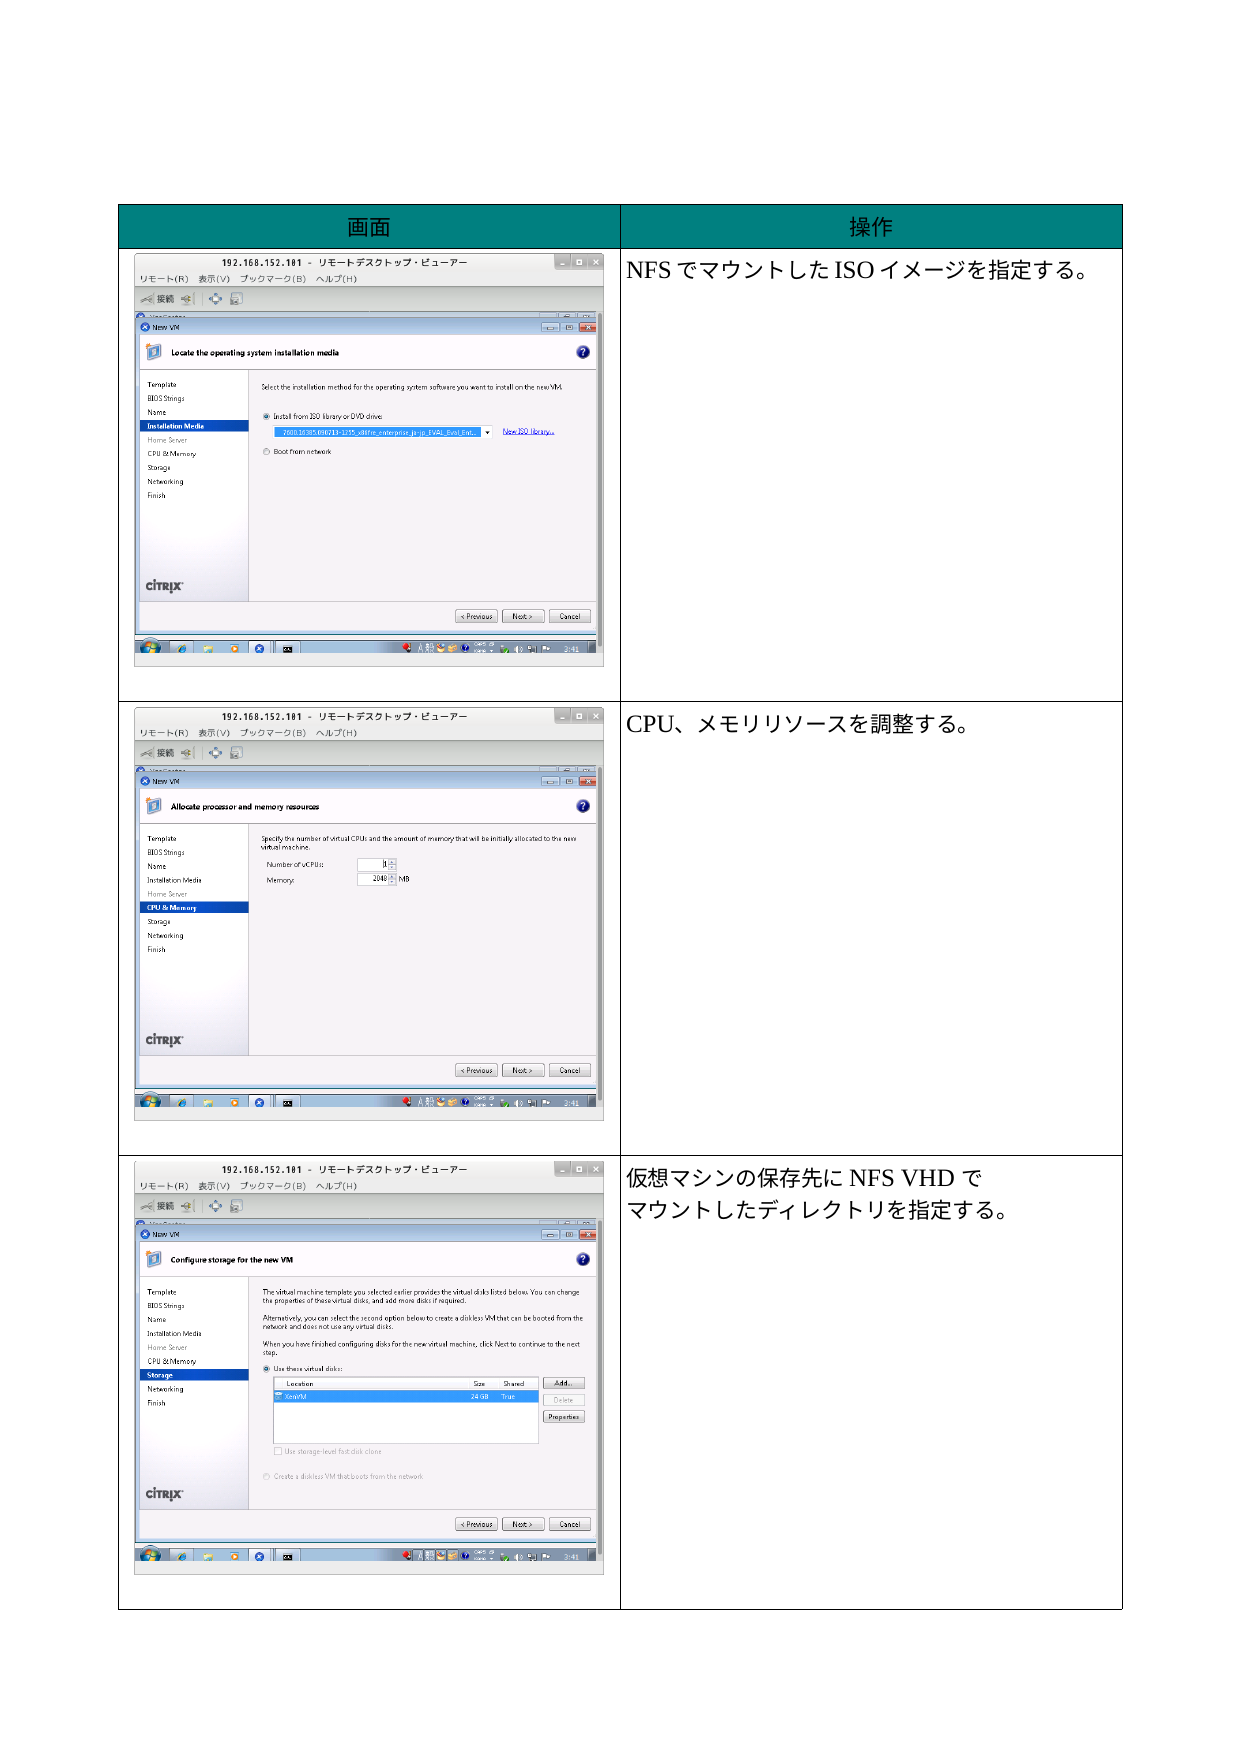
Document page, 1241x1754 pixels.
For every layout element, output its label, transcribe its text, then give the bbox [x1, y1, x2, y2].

table_cell CPU、メモリリソースを調整する。 [621, 702, 1122, 1155]
table_header 操作 [621, 205, 1122, 248]
table_cell [119, 702, 620, 1155]
table_cell [119, 254, 620, 701]
table_header 画面 [119, 205, 620, 248]
picture [134, 707, 604, 1121]
table_cell NFSでマウントしたISOイメージを指定する。 [621, 249, 1122, 701]
picture [134, 253, 604, 667]
table_cell 仮想マシンの保存先にNFS VHD で マウントしたディレクトリを指定する。 [621, 1156, 1122, 1609]
table_cell [119, 249, 620, 253]
table_cell [119, 1156, 620, 1609]
picture [134, 1161, 604, 1575]
